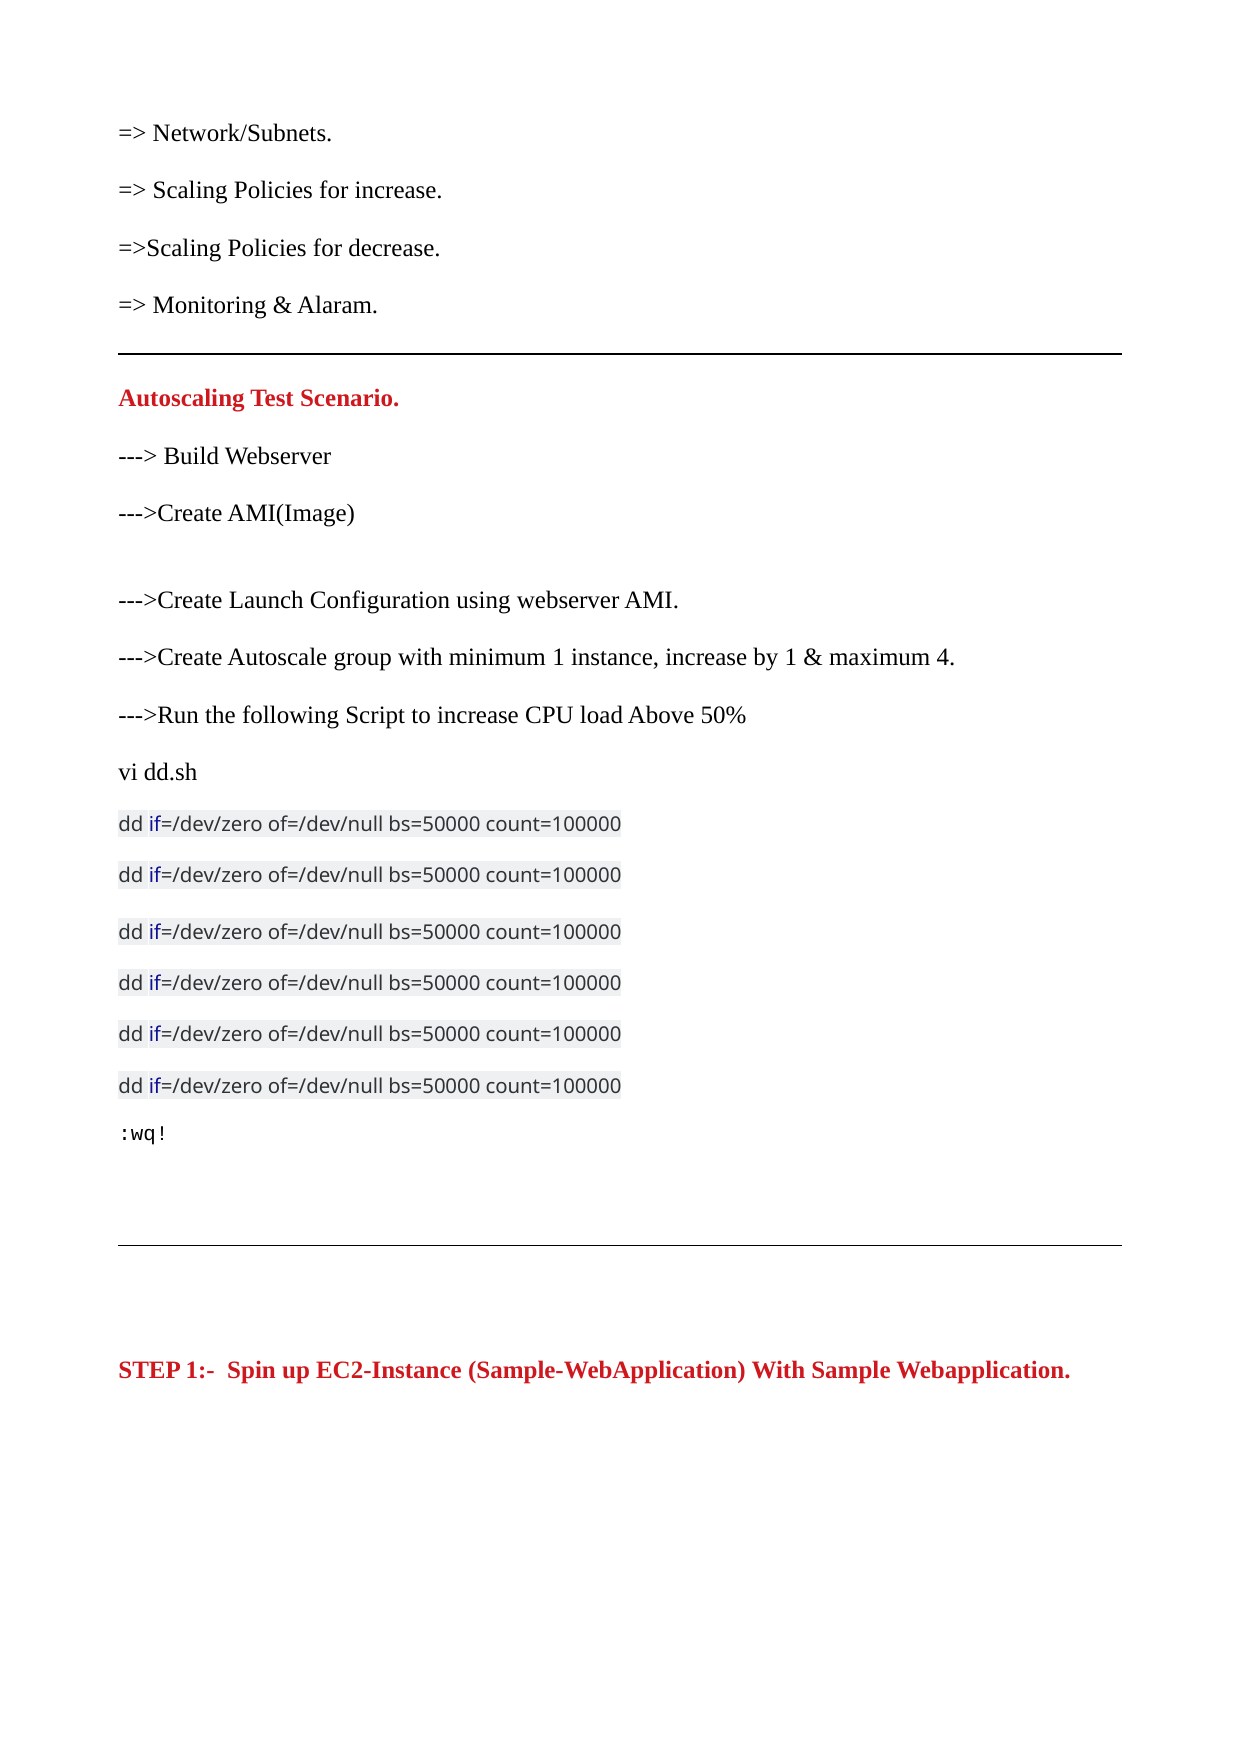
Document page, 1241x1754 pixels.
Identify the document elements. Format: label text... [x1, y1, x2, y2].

text dd if=/dev/zero of=/dev/null bs=50000 count=100000 [118, 1020, 1122, 1048]
text :wq! [118, 1123, 1122, 1146]
text =>Scaling Policies for decrease. [118, 233, 1122, 262]
text --->Create AMI(Image) [118, 498, 1122, 527]
text dd if=/dev/zero of=/dev/null bs=50000 count=100000 [118, 969, 1122, 996]
text STEP 1:- Spin up EC2-Instance (Sample-WebApplication) With Sample Webapplication. [118, 1355, 1122, 1384]
text => Scaling Policies for increase. [118, 176, 1122, 204]
text --->Create Autoscale group with minimum 1 instance, increase by 1 & maximum 4. [118, 642, 1122, 671]
text --->Run the following Script to increase CPU load Above 50% [118, 700, 1122, 728]
text dd if=/dev/zero of=/dev/null bs=50000 count=100000 [118, 1071, 1122, 1099]
text ---> Build Webserver [118, 441, 1122, 470]
text Autoscaling Test Scenario. [118, 383, 1122, 412]
text => Network/Subnets. [118, 118, 1122, 147]
text vi dd.sh [118, 757, 1122, 786]
text dd if=/dev/zero of=/dev/null bs=50000 count=100000 [118, 809, 1122, 837]
text --->Create Launch Configuration using webserver AMI. [118, 585, 1122, 613]
text dd if=/dev/zero of=/dev/null bs=50000 count=100000 [118, 861, 1122, 889]
text => Monitoring & Alaram. [118, 291, 1122, 319]
text dd if=/dev/zero of=/dev/null bs=50000 count=100000 [118, 917, 1122, 945]
